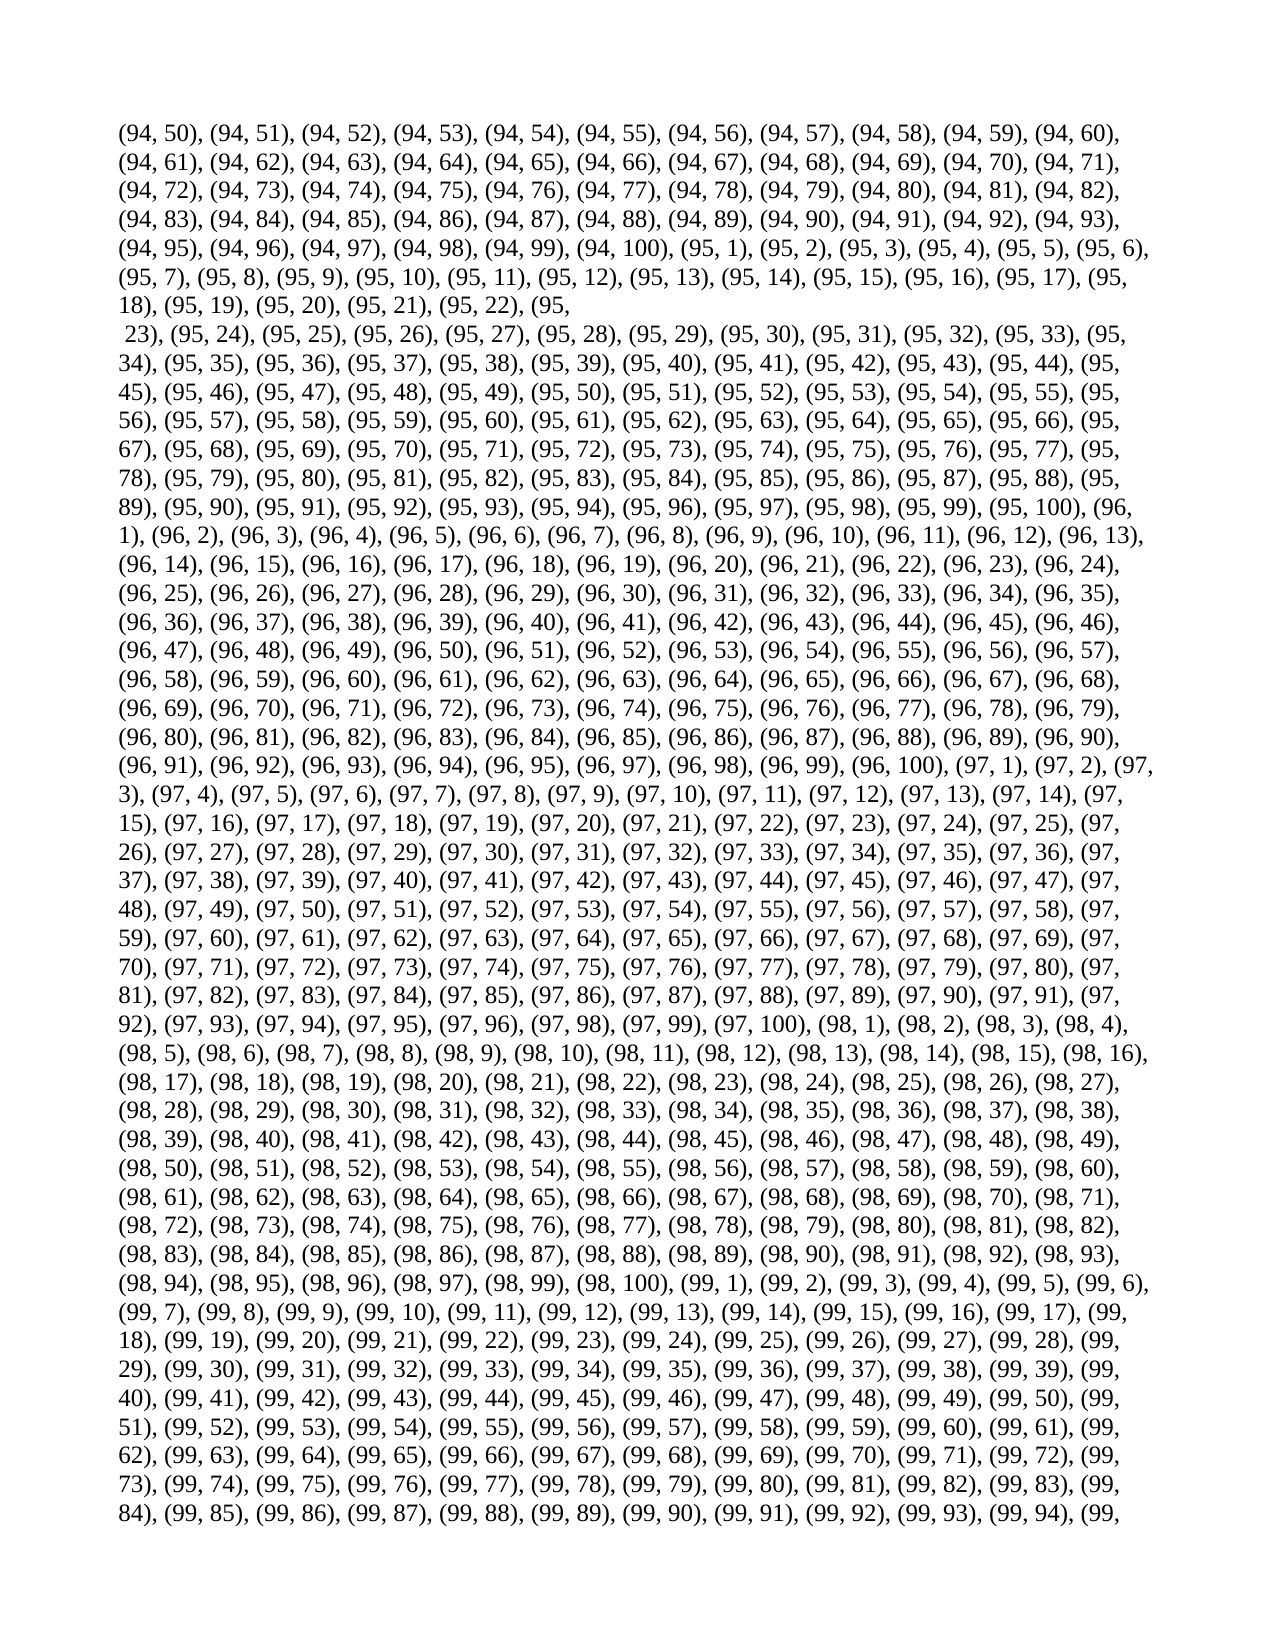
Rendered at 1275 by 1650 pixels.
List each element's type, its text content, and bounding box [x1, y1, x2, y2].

text (94, 50), (94, 51), (94, 52), (94, 53), (94, 54), (94, 55), (94, 56), (94, 57), (94, 58), (94, 59), (94, 60), (94, 61), (94, 62), (94, 63), (94, 64), (94, 65), (94, 66), (94, 67), (94, 68), (94, 69), (94, 70), (94, 71), (94, 72), (94, 73), (94, 74), (94, 75), (94, 76), (94, 77), (94, 78), (94, 79), (94, 80), (94, 81), (94, 82), (94, 83), (94, 84), (94, 85), (94, 86), (94, 87), (94, 88), (94, 89), (94, 90), (94, 91), (94, 92), (94, 93), (94, 95), (94, 96), (94, 97), (94, 98), (94, 99), (94, 100), (95, 1), (95, 2), (95, 3), (95, 4), (95, 5), (95, 6), (95, 7), (95, 8), (95, 9), (95, 10), (95, 11), (95, 12), (95, 13), (95, 14), (95, 15), (95, 16), (95, 17), (95, 18), (95, 19), (95, 20), (95, 21), (95, 22), (95, [118, 118, 1157, 319]
text 23), (95, 24), (95, 25), (95, 26), (95, 27), (95, 28), (95, 29), (95, 30), (95, 31), (95, 32), (95, 33), (95, 34), (95, 35), (95, 36), (95, 37), (95, 38), (95, 39), (95, 40), (95, 41), (95, 42), (95, 43), (95, 44), (95, 45), (95, 46), (95, 47), (95, 48), (95, 49), (95, 50), (95, 51), (95, 52), (95, 53), (95, 54), (95, 55), (95, 56), (95, 57), (95, 58), (95, 59), (95, 60), (95, 61), (95, 62), (95, 63), (95, 64), (95, 65), (95, 66), (95, 67), (95, 68), (95, 69), (95, 70), (95, 71), (95, 72), (95, 73), (95, 74), (95, 75), (95, 76), (95, 77), (95, 78), (95, 79), (95, 80), (95, 81), (95, 82), (95, 83), (95, 84), (95, 85), (95, 86), (95, 87), (95, 88), (95, 89), (95, 90), (95, 91), (95, 92), (95, 93), (95, 94), (95, 96), (95, 97), (95, 98), (95, 99), (95, 100), (96, 1), (96, 2), (96, 3), (96, 4), (96, 5), (96, 6), (96, 7), (96, 8), (96, 9), (96, 10), (96, 11), (96, 12), (96, 13), (96, 14), (96, 15), (96, 16), (96, 17), (96, 18), (96, 19), (96, 20), (96, 21), (96, 22), (96, 23), (96, 24), (96, 25), (96, 26), (96, 27), (96, 28), (96, 29), (96, 30), (96, 31), (96, 32), (96, 33), (96, 34), (96, 35), (96, 36), (96, 37), (96, 38), (96, 39), (96, 40), (96, 41), (96, 42), (96, 43), (96, 44), (96, 45), (96, 46), (96, 47), (96, 48), (96, 49), (96, 50), (96, 51), (96, 52), (96, 53), (96, 54), (96, 55), (96, 56), (96, 57), (96, 58), (96, 59), (96, 60), (96, 61), (96, 62), (96, 63), (96, 64), (96, 65), (96, 66), (96, 67), (96, 68), (96, 69), (96, 70), (96, 71), (96, 72), (96, 73), (96, 74), (96, 75), (96, 76), (96, 77), (96, 78), (96, 79), (96, 80), (96, 81), (96, 82), (96, 83), (96, 84), (96, 85), (96, 86), (96, 87), (96, 88), (96, 89), (96, 90), (96, 91), (96, 92), (96, 93), (96, 94), (96, 95), (96, 97), (96, 98), (96, 99), (96, 100), (97, 1), (97, 2), (97, 3), (97, 4), (97, 5), (97, 6), (97, 7), (97, 8), (97, 9), (97, 10), (97, 11), (97, 12), (97, 13), (97, 14), (97, 15), (97, 16), (97, 17), (97, 18), (97, 19), (97, 20), (97, 21), (97, 22), (97, 23), (97, 24), (97, 25), (97, 26), (97, 27), (97, 28), (97, 29), (97, 30), (97, 31), (97, 32), (97, 33), (97, 34), (97, 35), (97, 36), (97, 37), (97, 38), (97, 39), (97, 40), (97, 41), (97, 42), (97, 43), (97, 44), (97, 45), (97, 46), (97, 47), (97, 48), (97, 49), (97, 50), (97, 51), (97, 52), (97, 53), (97, 54), (97, 55), (97, 56), (97, 57), (97, 58), (97, 59), (97, 60), (97, 61), (97, 62), (97, 63), (97, 64), (97, 65), (97, 66), (97, 67), (97, 68), (97, 69), (97, 70), (97, 71), (97, 72), (97, 73), (97, 74), (97, 75), (97, 76), (97, 77), (97, 78), (97, 79), (97, 80), (97, 81), (97, 82), (97, 83), (97, 84), (97, 85), (97, 86), (97, 87), (97, 88), (97, 89), (97, 90), (97, 91), (97, 92), (97, 93), (97, 94), (97, 95), (97, 96), (97, 98), (97, 99), (97, 100), (98, 1), (98, 2), (98, 3), (98, 4), (98, 5), (98, 6), (98, 7), (98, 8), (98, 9), (98, 10), (98, 11), (98, 12), (98, 13), (98, 14), (98, 15), (98, 16), (98, 17), (98, 18), (98, 19), (98, 20), (98, 21), (98, 22), (98, 23), (98, 24), (98, 25), (98, 26), (98, 27), (98, 28), (98, 29), (98, 30), (98, 31), (98, 32), (98, 33), (98, 34), (98, 35), (98, 36), (98, 37), (98, 38), (98, 39), (98, 40), (98, 41), (98, 42), (98, 43), (98, 44), (98, 45), (98, 46), (98, 47), (98, 48), (98, 49), (98, 50), (98, 51), (98, 52), (98, 53), (98, 54), (98, 55), (98, 56), (98, 57), (98, 58), (98, 59), (98, 60), (98, 61), (98, 62), (98, 63), (98, 64), (98, 65), (98, 66), (98, 67), (98, 68), (98, 69), (98, 70), (98, 71), (98, 72), (98, 73), (98, 74), (98, 75), (98, 76), (98, 77), (98, 78), (98, 79), (98, 80), (98, 81), (98, 82), (98, 83), (98, 84), (98, 85), (98, 86), (98, 87), (98, 88), (98, 89), (98, 90), (98, 91), (98, 92), (98, 93), (98, 94), (98, 95), (98, 96), (98, 97), (98, 99), (98, 100), (99, 1), (99, 2), (99, 3), (99, 4), (99, 5), (99, 6), (99, 7), (99, 8), (99, 9), (99, 10), (99, 11), (99, 12), (99, 13), (99, 14), (99, 15), (99, 16), (99, 17), (99, 18), (99, 19), (99, 20), (99, 21), (99, 22), (99, 23), (99, 24), (99, 25), (99, 26), (99, 27), (99, 28), (99, 29), (99, 30), (99, 31), (99, 32), (99, 33), (99, 34), (99, 35), (99, 36), (99, 37), (99, 38), (99, 39), (99, 40), (99, 41), (99, 42), (99, 43), (99, 44), (99, 45), (99, 46), (99, 47), (99, 48), (99, 49), (99, 50), (99, 51), (99, 52), (99, 53), (99, 54), (99, 55), (99, 56), (99, 57), (99, 58), (99, 59), (99, 60), (99, 61), (99, 62), (99, 63), (99, 64), (99, 65), (99, 66), (99, 67), (99, 68), (99, 69), (99, 70), (99, 71), (99, 72), (99, 73), (99, 74), (99, 75), (99, 76), (99, 77), (99, 78), (99, 79), (99, 80), (99, 81), (99, 82), (99, 83), (99, 84), (99, 85), (99, 86), (99, 87), (99, 88), (99, 89), (99, 90), (99, 91), (99, 92), (99, 93), (99, 94), (99, [118, 319, 1157, 1527]
